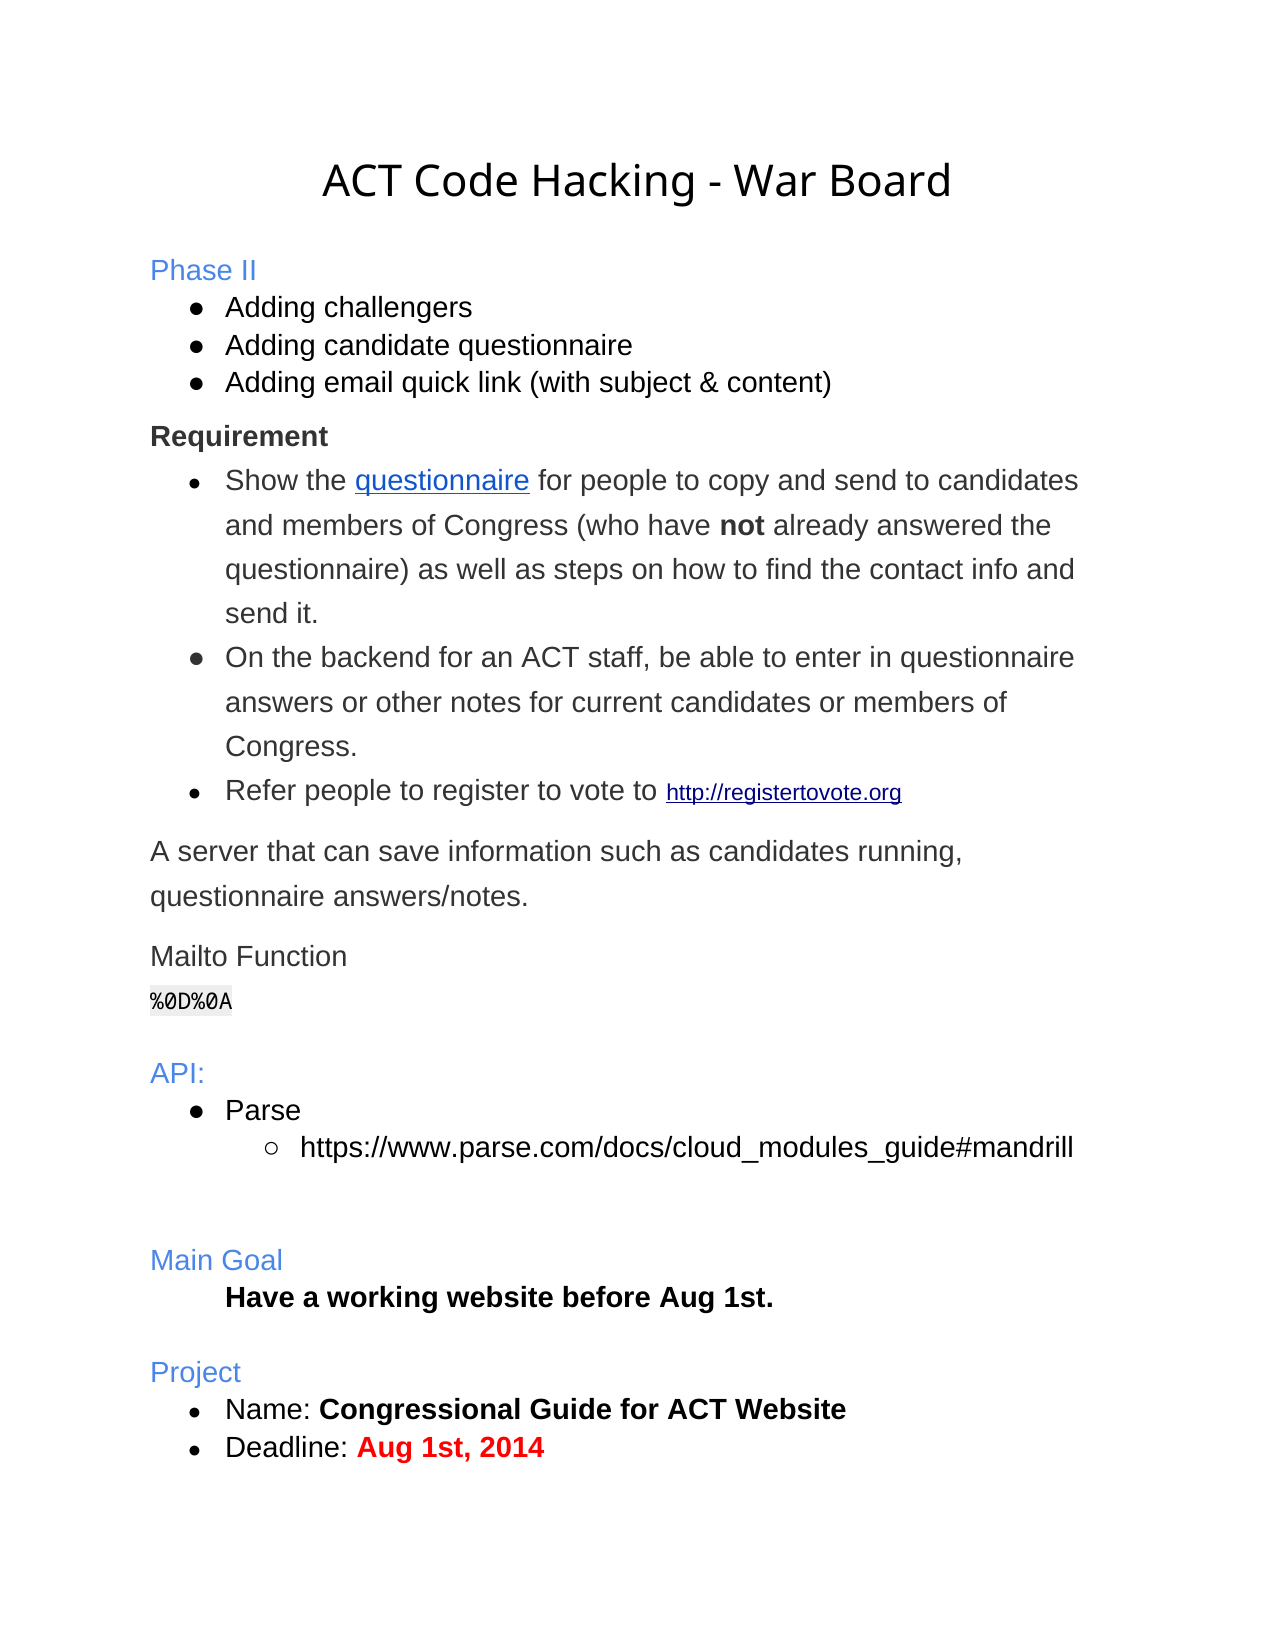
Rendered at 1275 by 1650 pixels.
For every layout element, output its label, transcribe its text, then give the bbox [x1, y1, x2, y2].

text Have a working website before Aug 1st. [150, 1281, 1125, 1313]
list On the backend for an ACT staff, be able to enter in questionnaire answers or other notes for current candidates or members of Congress. [187, 641, 1125, 763]
text A server that can save information such as candidates running, questionnaire answers/notes. [150, 835, 1125, 912]
list Refer people to register to vote to http://registertovote.org [187, 774, 1125, 807]
text Project [150, 1356, 1125, 1388]
text Phase II [150, 254, 1125, 286]
list Name: Congressional Guide for ACT Website [187, 1393, 1125, 1426]
list Deadline: Aug 1st, 2014 [187, 1431, 1125, 1463]
list Adding challengers [187, 291, 1125, 324]
text %0D%0A [150, 985, 1125, 1016]
list Parse [187, 1094, 1125, 1127]
title ACT Code Hacking - War Board [150, 150, 1125, 209]
text Mailto Function [150, 940, 1125, 973]
text Requirement [150, 420, 1125, 453]
list Adding email quick link (with subject & content) [187, 366, 1125, 399]
list Adding candidate questionnaire [187, 329, 1125, 361]
text Main Goal [150, 1243, 1125, 1276]
text API: [150, 1057, 1125, 1089]
list https://www.parse.com/docs/cloud_modules_guide#mandrill [262, 1131, 1125, 1164]
list Show the questionnaire for people to copy and send to candidates and members of Congress (who have not already answered the questionnaire) as well as steps on how to find the contact info and send it. [187, 464, 1125, 630]
